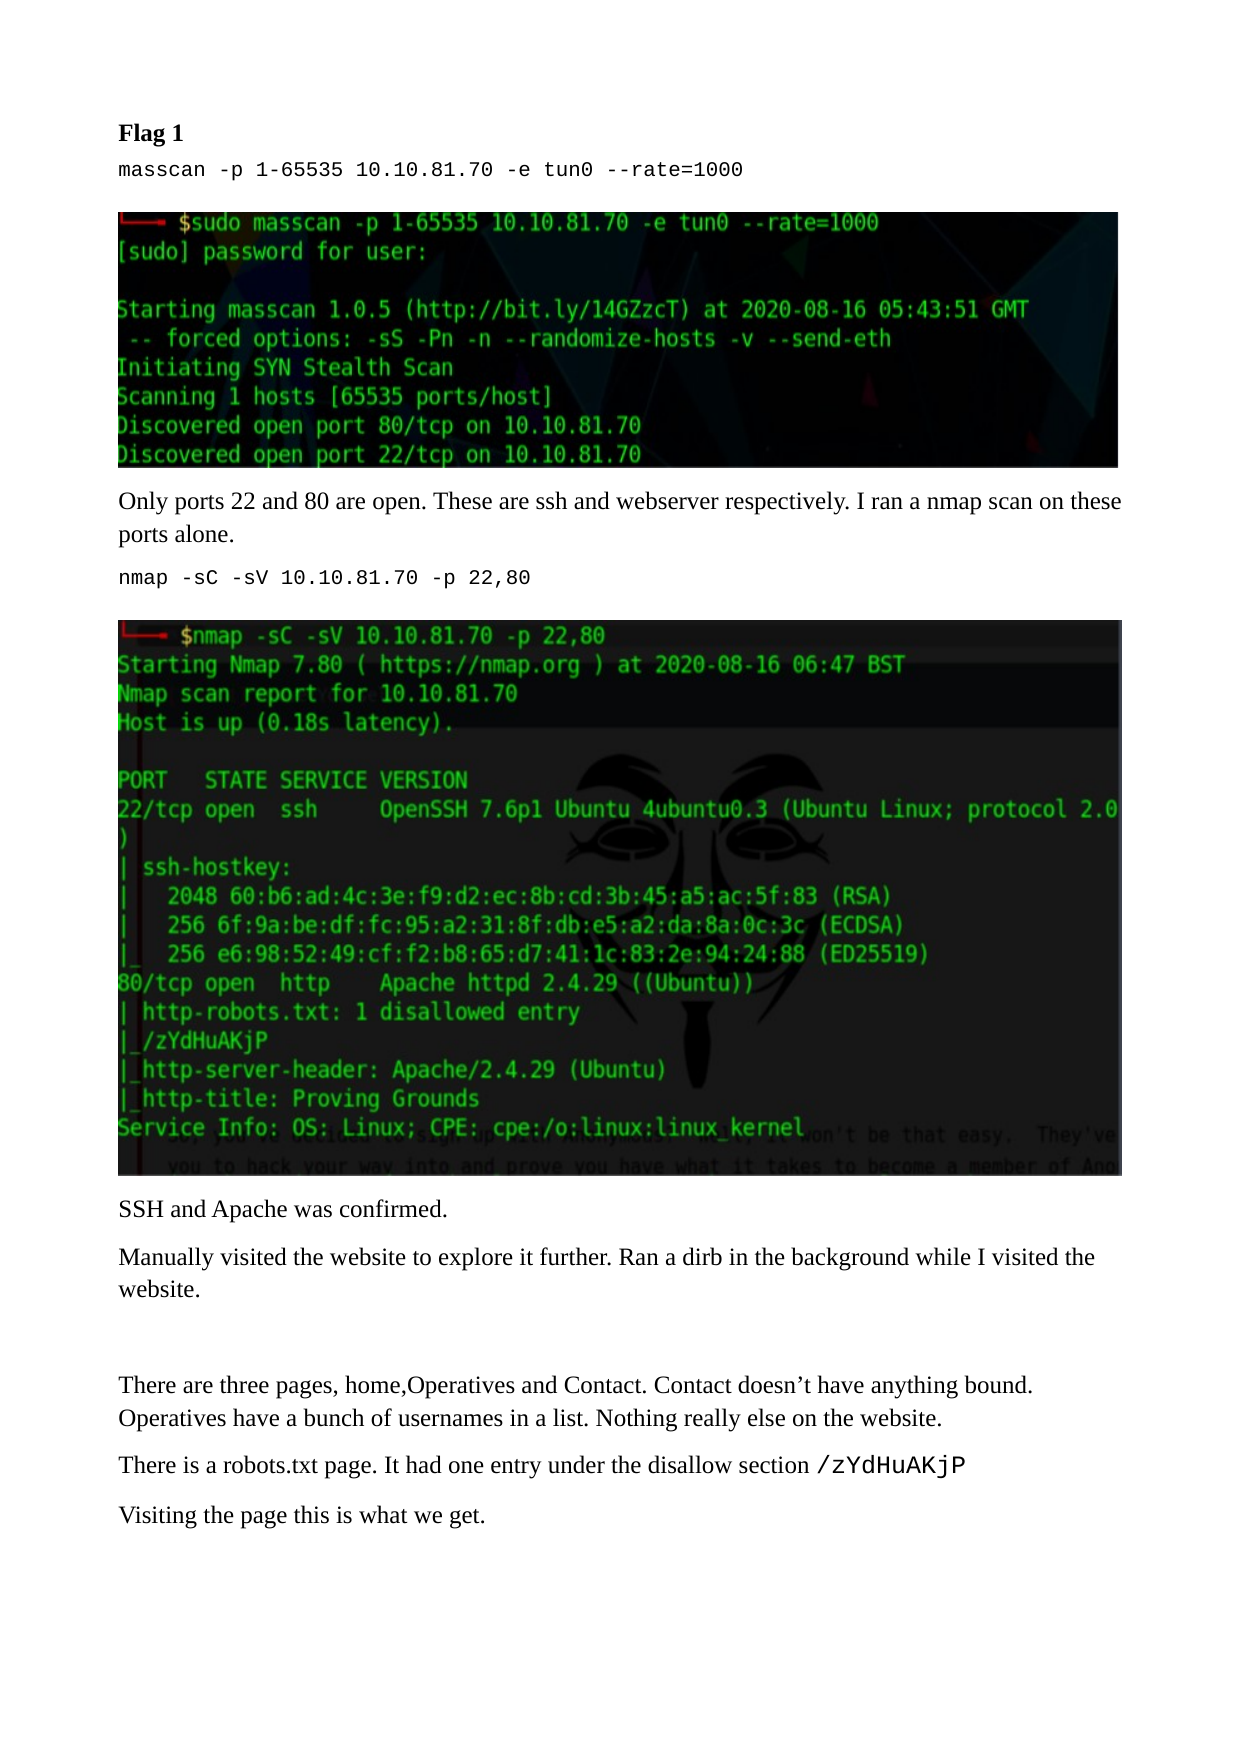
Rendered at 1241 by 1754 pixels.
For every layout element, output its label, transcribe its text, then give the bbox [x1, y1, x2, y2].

text SSH and Apache was confirmed. [118, 1194, 1122, 1223]
text nmap -sC -sV 10.10.81.70 -p 22,80 [118, 567, 1122, 591]
text Manually visited the website to explore it further. Ran a dirb in the background while I visited the website. [118, 1242, 1122, 1303]
picture [118, 212, 1119, 468]
picture [118, 620, 1122, 1176]
subtitle Flag 1 [118, 118, 1122, 147]
text Only ports 22 and 80 are open. These are ssh and webserver respectively. I ran a nmap scan on these ports alone. [118, 486, 1122, 548]
text There are three pages, home,Operatives and Contact. Contact doesn’t have anything bound. Operatives have a bunch of usernames in a list. Nothing really else on the website. [118, 1370, 1122, 1432]
text Visiting the page this is what we get. [118, 1500, 1122, 1529]
text masscan -p 1-65535 10.10.81.70 -e tun0 --rate=1000 [118, 159, 1122, 183]
text There is a robots.txt page. It had one entry under the disallow section /zYdHuAKjP [118, 1450, 1122, 1481]
